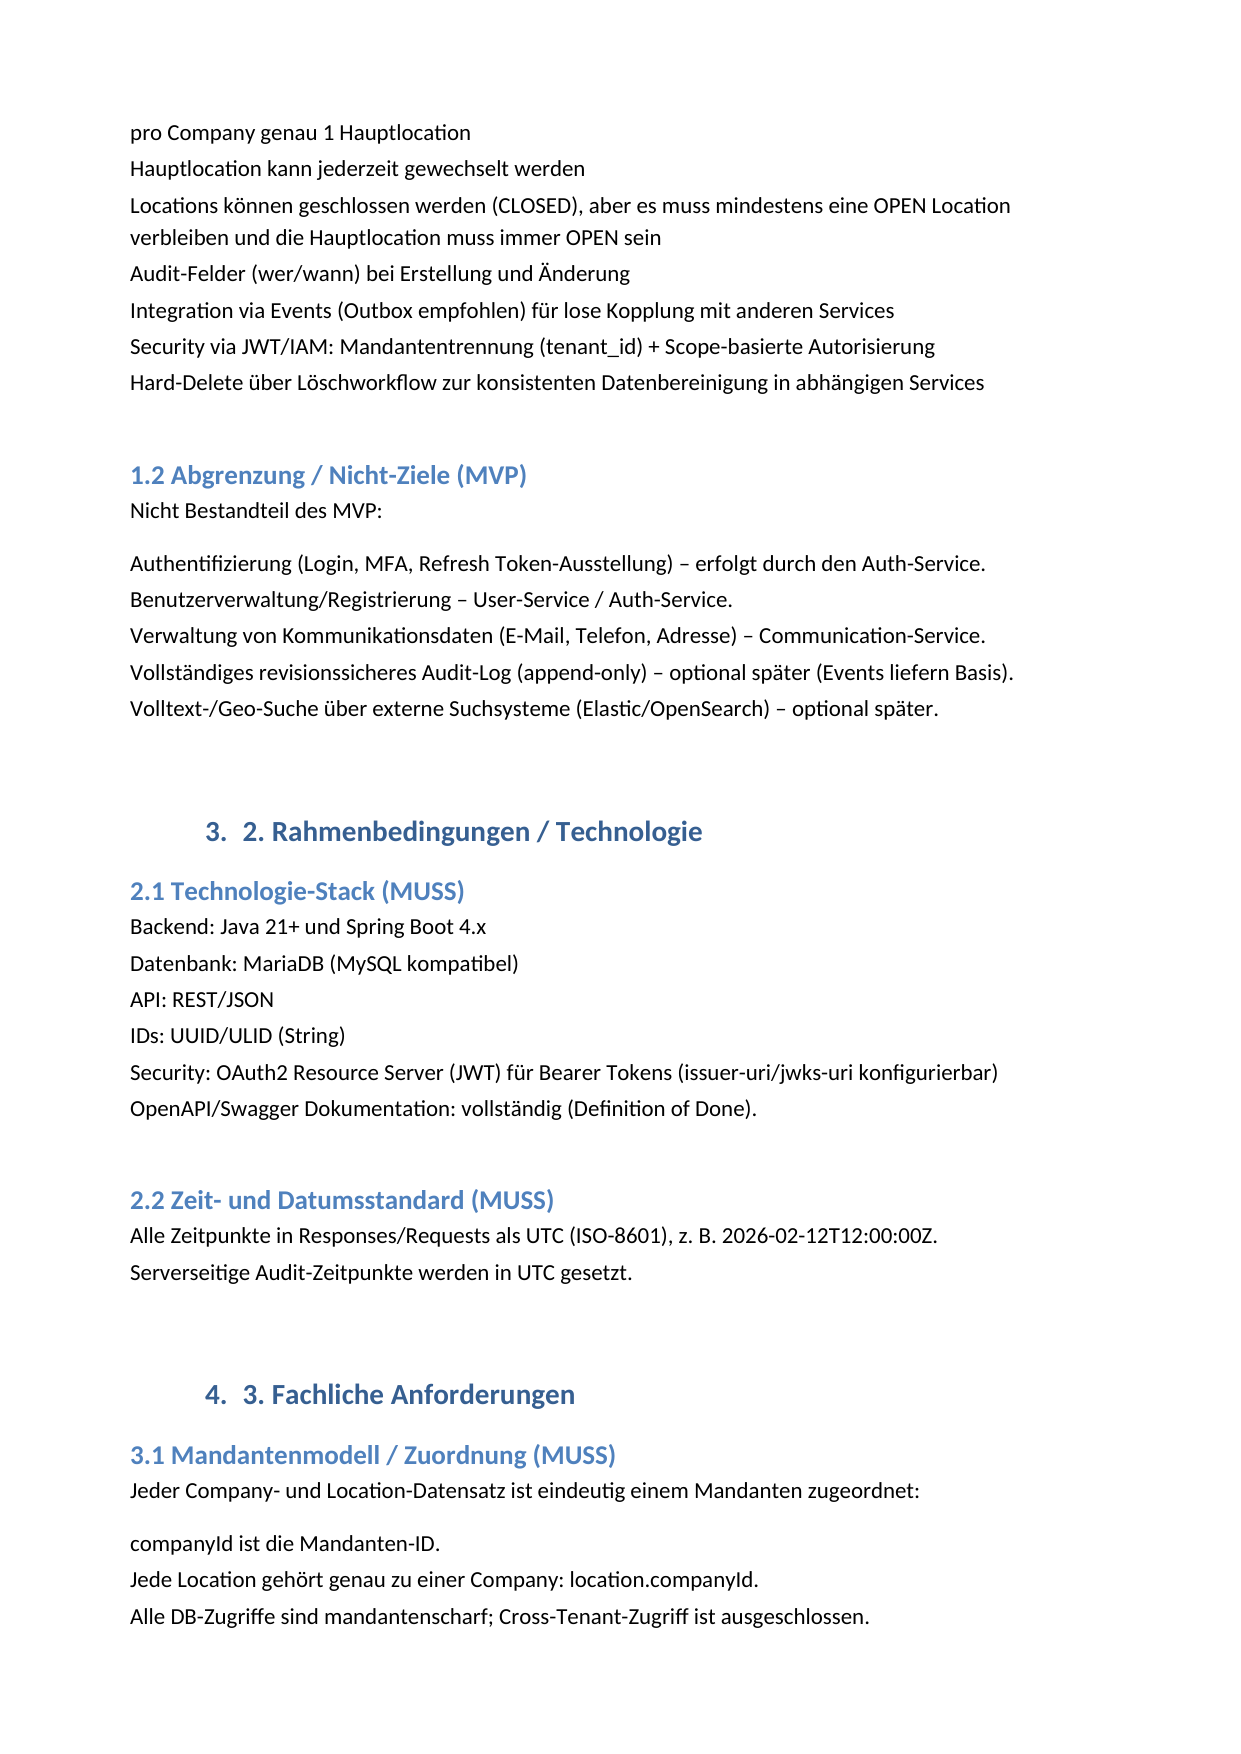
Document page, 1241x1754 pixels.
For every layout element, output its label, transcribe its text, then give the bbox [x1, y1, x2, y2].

text Nicht Bestandteil des MVP: [130, 496, 1110, 524]
subtitle 1.2 Abgrenzung / Nicht-Ziele (MVP) [130, 458, 1110, 491]
list Vollständiges revisionssicheres Audit-Log (append-only) – optional später (Events liefern Basis). [130, 658, 1110, 686]
list Integration via Events (Outbox empfohlen) für lose Kopplung mit anderen Services [130, 296, 1110, 324]
text Jeder Company- und Location-Datensatz ist eindeutig einem Mandanten zugeordnet: [130, 1476, 1110, 1504]
list Benutzerverwaltung/Registrierung – User-Service / Auth-Service. [130, 585, 1110, 613]
list companyId ist die Mandanten-ID. [130, 1529, 1110, 1557]
list Serverseitige Audit-Zeitpunkte werden in UTC gesetzt. [130, 1258, 1110, 1286]
list Authentifizierung (Login, MFA, Refresh Token-Ausstellung) – erfolgt durch den Auth-Service. [130, 549, 1110, 577]
list Audit-Felder (wer/wann) bei Erstellung und Änderung [130, 259, 1110, 287]
subtitle 3.1 Mandantenmodell / Zuordnung (MUSS) [130, 1438, 1110, 1471]
list Security via JWT/IAM: Mandantentrennung (tenant_id) + Scope-basierte Autorisierung [130, 332, 1110, 360]
list Locations können geschlossen werden (CLOSED), aber es muss mindestens eine OPEN Location verbleiben und die Hauptlocation muss immer OPEN sein [130, 191, 1110, 251]
subtitle 2.1 Technologie-Stack (MUSS) [130, 874, 1110, 907]
list Backend: Java 21+ und Spring Boot 4.x [130, 912, 1110, 940]
list Alle Zeitpunkte in Responses/Requests als UTC (ISO-8601), z. B. 2026-02-12T12:00:00Z. [130, 1221, 1110, 1249]
list IDs: UUID/ULID (String) [130, 1021, 1110, 1049]
list Security: OAuth2 Resource Server (JWT) für Bearer Tokens (issuer-uri/jwks-uri konfigurierbar) [130, 1058, 1110, 1086]
list Datenbank: MariaDB (MySQL kompatibel) [130, 949, 1110, 977]
list Verwaltung von Kommunikationsdaten (E-Mail, Telefon, Adresse) – Communication-Service. [130, 621, 1110, 649]
list Hauptlocation kann jederzeit gewechselt werden [130, 154, 1110, 182]
list pro Company genau 1 Hauptlocation [130, 118, 1110, 146]
subtitle 2. Rahmenbedingungen / Technologie [205, 813, 1110, 848]
subtitle 2.2 Zeit- und Datumsstandard (MUSS) [130, 1183, 1110, 1217]
subtitle 3. Fachliche Anforderungen [205, 1376, 1110, 1412]
list Alle DB-Zugriffe sind mandantenscharf; Cross-Tenant-Zugriff ist ausgeschlossen. [130, 1602, 1110, 1630]
list Jede Location gehört genau zu einer Company: location.companyId. [130, 1565, 1110, 1593]
list OpenAPI/Swagger Dokumentation: vollständig (Definition of Done). [130, 1094, 1110, 1122]
list Hard-Delete über Löschworkflow zur konsistenten Datenbereinigung in abhängigen Services [130, 368, 1110, 396]
list Volltext-/Geo-Suche über externe Suchsysteme (Elastic/OpenSearch) – optional später. [130, 694, 1110, 722]
list API: REST/JSON [130, 985, 1110, 1013]
